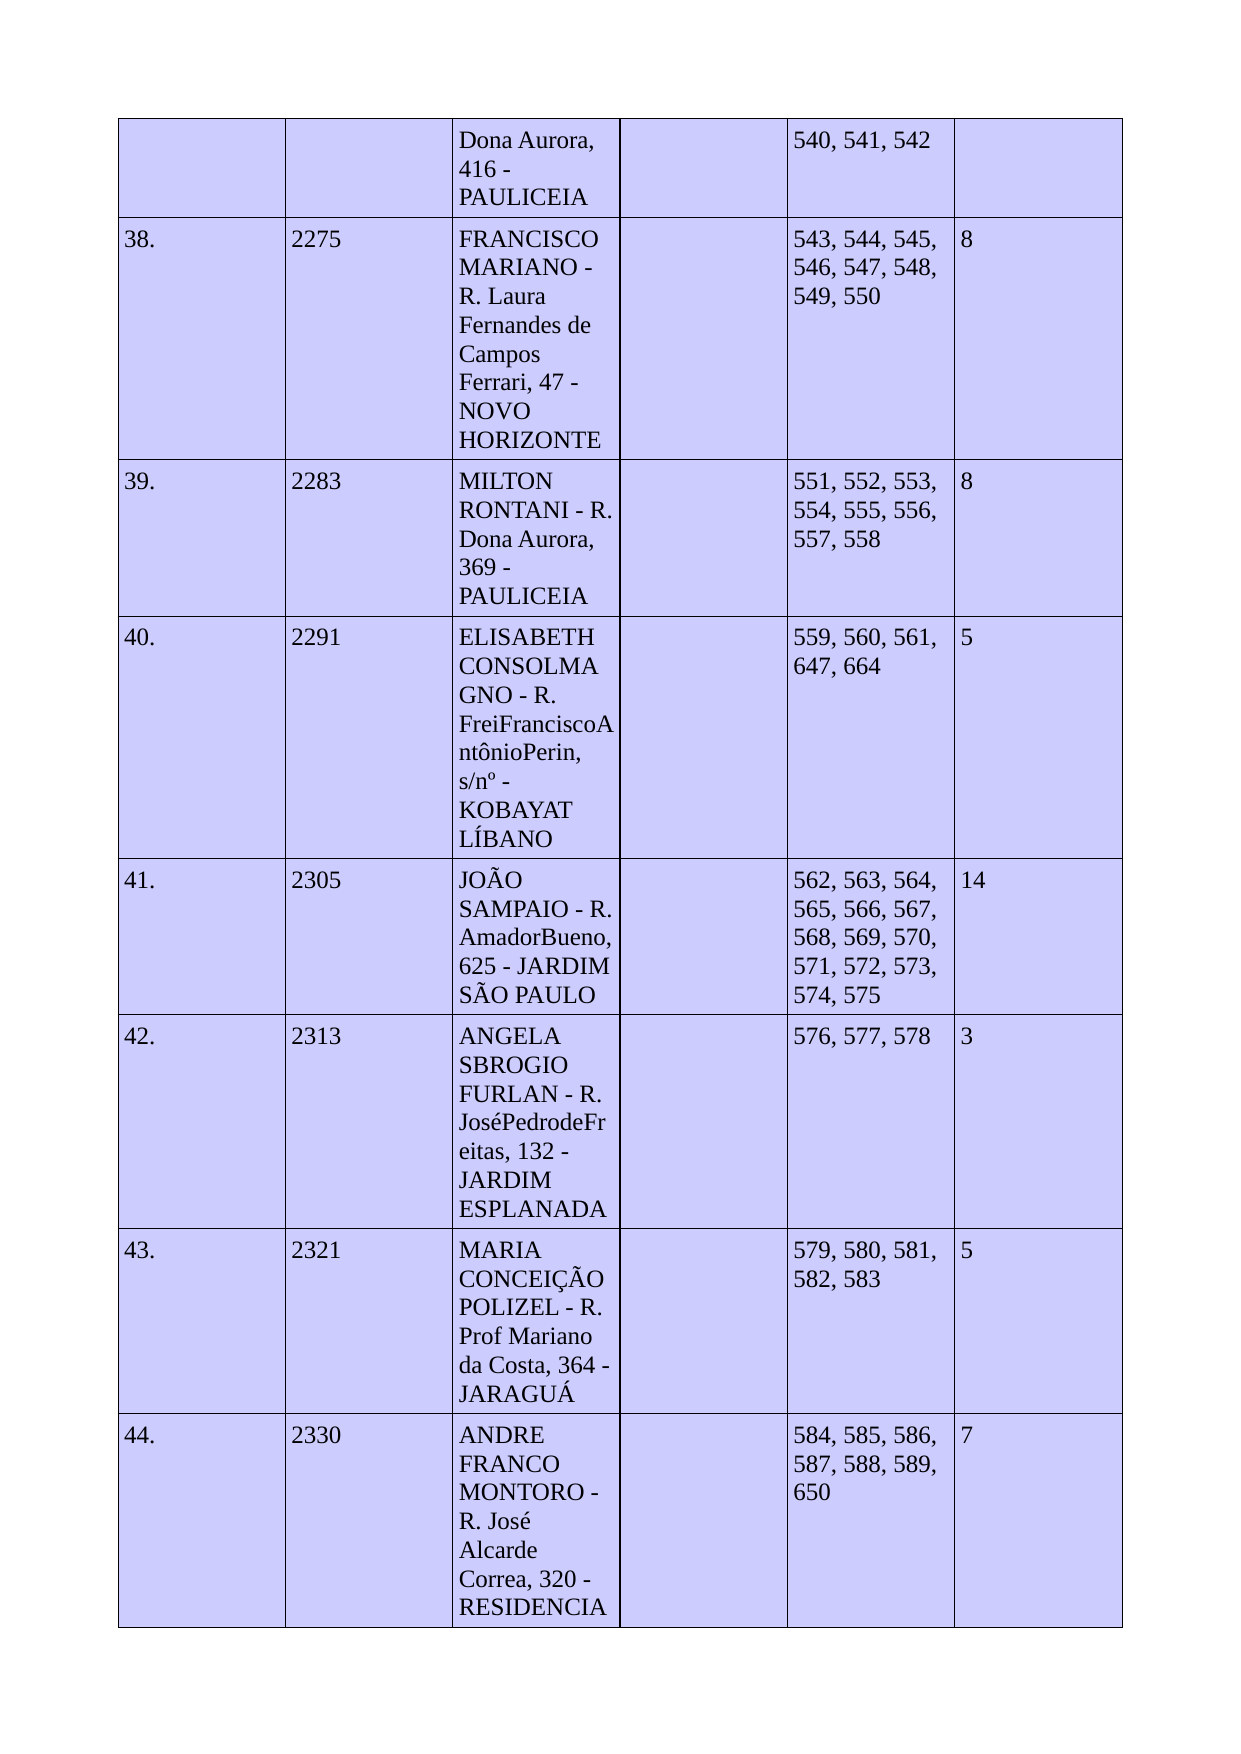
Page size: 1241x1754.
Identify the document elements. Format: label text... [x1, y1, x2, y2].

table_cell 8 [955, 218, 1122, 459]
table_cell ELISABETH CONSOLMAGNO - R. FreiFranciscoAntônioPerin, s/nº - KOBAYAT LÍBANO [453, 617, 619, 858]
table_cell [621, 1414, 787, 1627]
table_cell [621, 460, 787, 616]
table_cell [621, 1015, 787, 1228]
table_cell 8 [955, 460, 1122, 616]
table_cell 2330 [286, 1414, 452, 1627]
table_cell 576, 577, 578 [788, 1015, 954, 1228]
table_cell 5 [955, 617, 1122, 858]
table_cell 2305 [286, 859, 452, 1014]
table_cell 2313 [286, 1015, 452, 1228]
table_cell [955, 119, 1122, 217]
table_cell 5 [955, 1229, 1122, 1413]
table_cell ANDRE FRANCO MONTORO - R. José Alcarde Correa, 320 - RESIDENCIA [453, 1414, 619, 1627]
table_cell 41. [119, 859, 285, 1014]
table_cell 7 [955, 1414, 1122, 1627]
table_cell [621, 859, 787, 1014]
table_cell 42. [119, 1015, 285, 1228]
table_cell 2291 [286, 617, 452, 858]
table_cell 40. [119, 617, 285, 858]
table_cell 44. [119, 1414, 285, 1627]
table_cell 14 [955, 859, 1122, 1014]
table_cell 579, 580, 581, 582, 583 [788, 1229, 954, 1413]
table_cell 43. [119, 1229, 285, 1413]
table_cell [621, 218, 787, 459]
table_cell ANGELA SBROGIO FURLAN - R. JoséPedrodeFreitas, 132 - JARDIM ESPLANADA [453, 1015, 619, 1228]
table_cell FRANCISCO MARIANO - R. Laura Fernandes de Campos Ferrari, 47 - NOVO HORIZONTE [453, 218, 619, 459]
table_cell 540, 541, 542 [788, 119, 954, 217]
table_cell 562, 563, 564, 565, 566, 567, 568, 569, 570, 571, 572, 573, 574, 575 [788, 859, 954, 1014]
table_cell 559, 560, 561, 647, 664 [788, 617, 954, 858]
table_cell 543, 544, 545, 546, 547, 548, 549, 550 [788, 218, 954, 459]
table_cell [621, 119, 787, 217]
table_cell 3 [955, 1015, 1122, 1228]
table_cell 2283 [286, 460, 452, 616]
table_cell [286, 119, 452, 217]
table_cell MARIA CONCEIÇÃO POLIZEL - R. Prof Mariano da Costa, 364 - JARAGUÁ [453, 1229, 619, 1413]
table_cell [621, 617, 787, 858]
table_cell [119, 119, 285, 217]
table_cell 584, 585, 586, 587, 588, 589, 650 [788, 1414, 954, 1627]
table_cell 551, 552, 553, 554, 555, 556, 557, 558 [788, 460, 954, 616]
table_cell 2275 [286, 218, 452, 459]
table_cell 2321 [286, 1229, 452, 1413]
table_cell MILTON RONTANI - R. Dona Aurora, 369 - PAULICEIA [453, 460, 619, 616]
table_cell JOÃO SAMPAIO - R. AmadorBueno, 625 - JARDIM SÃO PAULO [453, 859, 619, 1014]
table_cell [621, 1229, 787, 1413]
table_cell Dona Aurora, 416 - PAULICEIA [453, 119, 619, 217]
table_cell 39. [119, 460, 285, 616]
table_cell 38. [119, 218, 285, 459]
